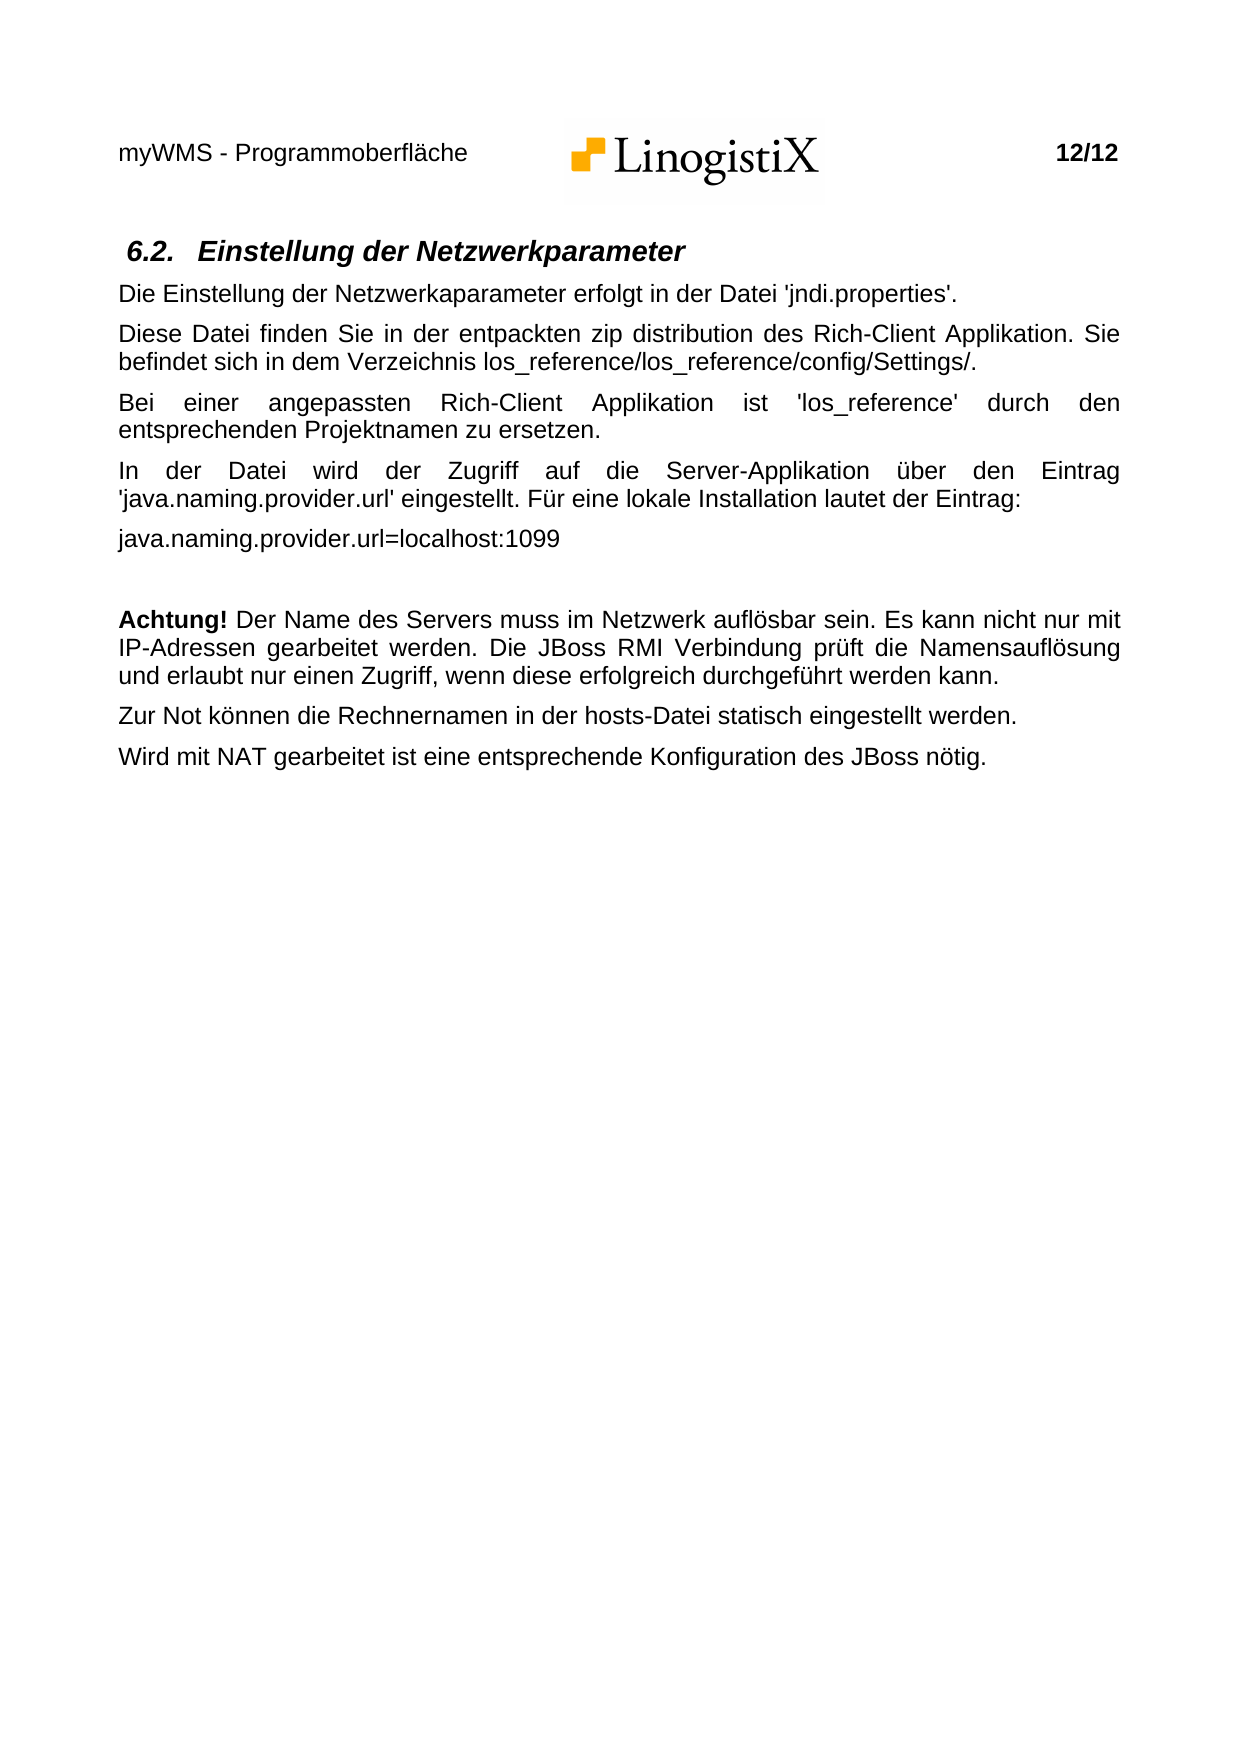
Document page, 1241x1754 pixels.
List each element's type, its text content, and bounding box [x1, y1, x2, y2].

text Zur Not können die Rechnernamen in der hosts-Datei statisch eingestellt werden. [118, 702, 1122, 730]
text In der Datei wird der Zugriff auf die Server-Applikation über den Eintrag 'java.naming.provider.url' eingestellt. Für eine lokale Installation lautet der Eintrag: [118, 457, 1122, 512]
text Bei einer angepassten Rich-Client Applikation ist 'los_reference' durch den entsprechenden Projektnamen zu ersetzen. [118, 388, 1122, 444]
text Diese Datei finden Sie in der entpackten zip distribution des Rich-Client Applikation. Sie befindet sich in dem Verzeichnis los_reference/los_reference/config/Settings/. [118, 320, 1122, 376]
text Wird mit NAT gearbeitet ist eine entsprechende Konfiguration des JBoss nötig. [118, 742, 1122, 770]
subtitle Einstellung der Netzwerkparameter [118, 234, 1122, 267]
text Die Einstellung der Netzwerkaparameter erfolgt in der Datei 'jndi.properties'. [118, 279, 1122, 307]
text java.naming.provider.url=localhost:1099 [118, 525, 1122, 553]
text Achtung! Der Name des Servers muss im Netzwerk auflösbar sein. Es kann nicht nur mit IP-Adressen gearbeitet werden. Die JBoss RMI Verbindung prüft die Namensauflösung und erlaubt nur einen Zugriff, wenn diese erfolgreich durchgeführt werden kann. [118, 606, 1122, 689]
picture [564, 118, 825, 205]
